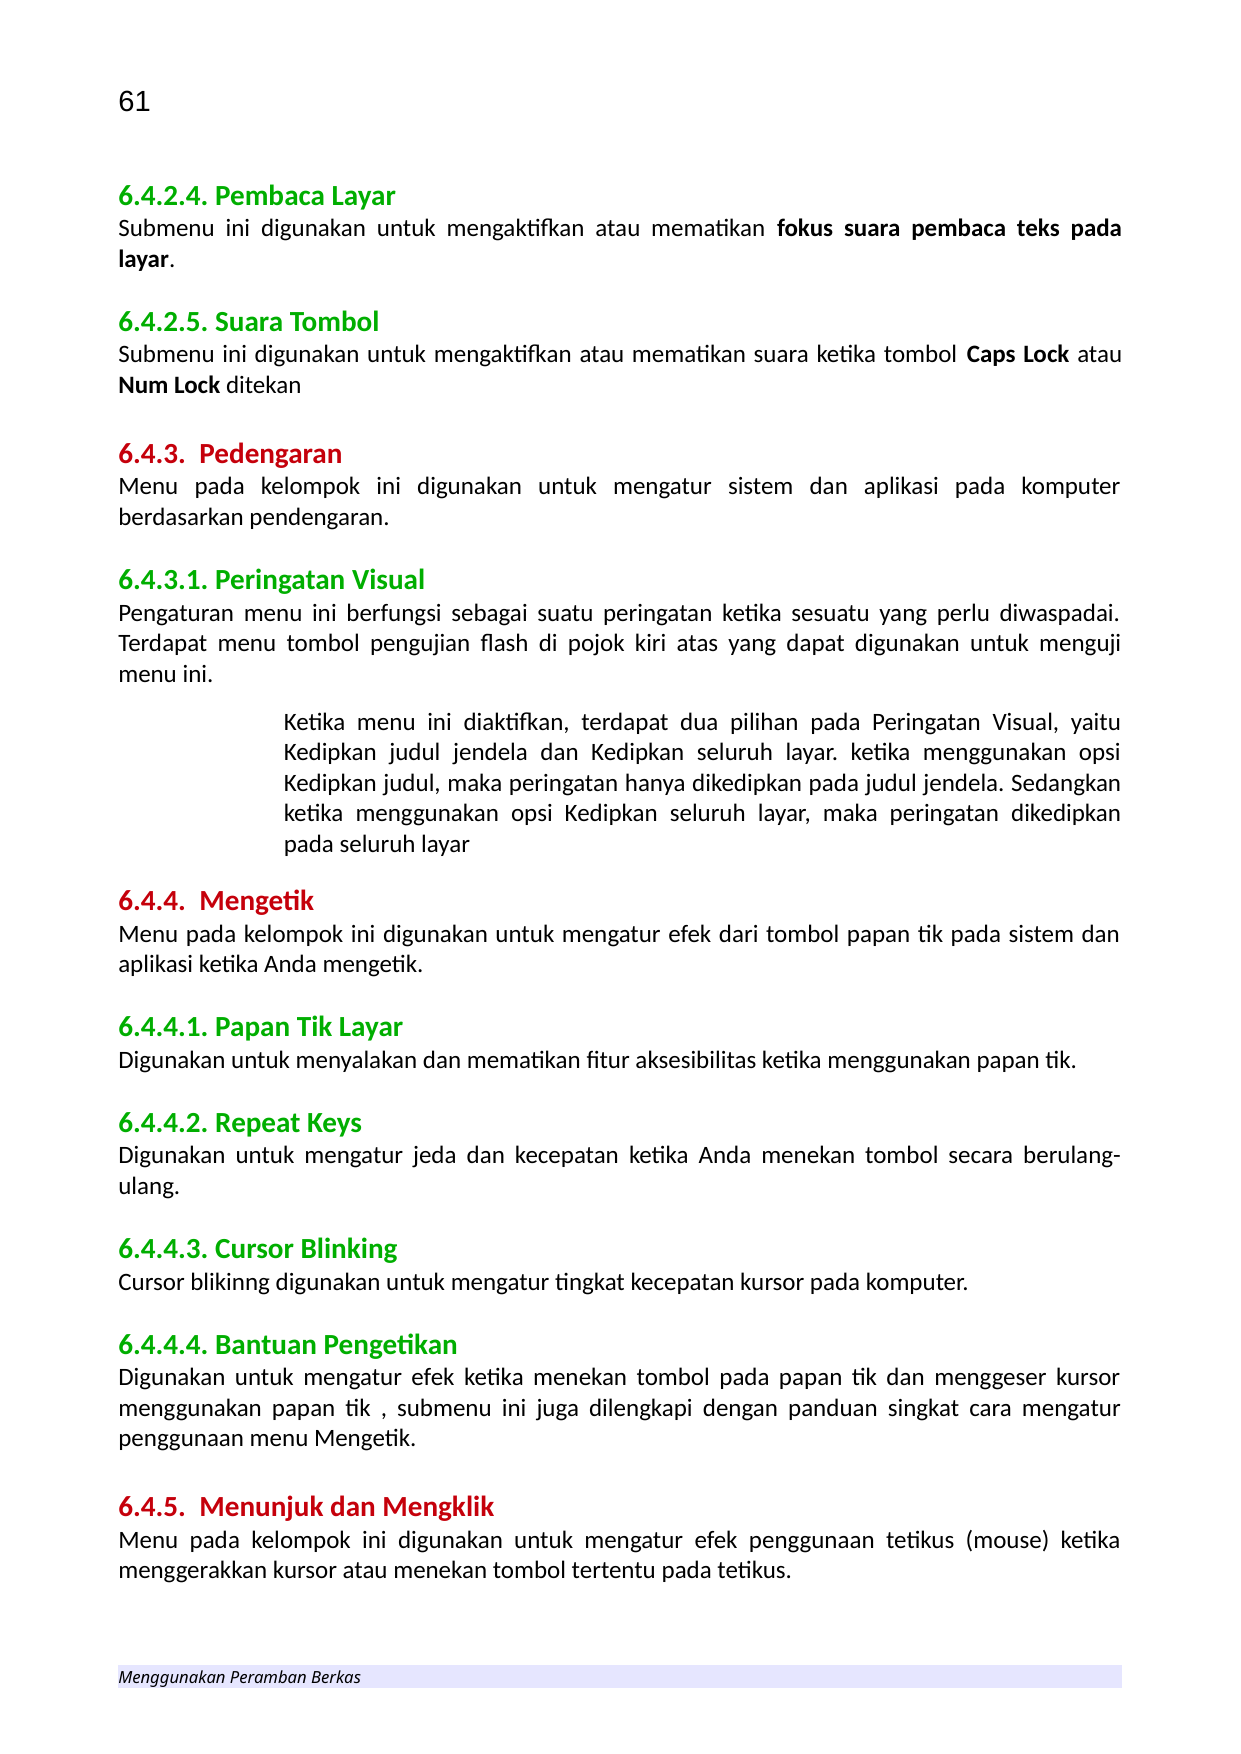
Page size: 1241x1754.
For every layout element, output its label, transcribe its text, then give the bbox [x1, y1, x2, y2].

text Pengaturan menu ini berfungsi sebagai suatu peringatan ketika sesuatu yang perlu diwaspadai. Terdapat menu tombol pengujian flash di pojok kiri atas yang dapat digunakan untuk menguji menu ini. [118, 597, 1122, 688]
text Menu pada kelompok ini digunakan untuk mengatur efek dari tombol papan tik pada sistem dan aplikasi ketika Anda mengetik. [118, 918, 1122, 979]
subtitle Repeat Keys [118, 1104, 1122, 1139]
text Submenu ini digunakan untuk mengaktifkan atau mematikan fokus suara pembaca teks pada layar. [118, 212, 1122, 273]
subtitle Cursor Blinking [118, 1230, 1122, 1266]
subtitle Mengetik [118, 882, 1122, 918]
text Menu pada kelompok ini digunakan untuk mengatur efek penggunaan tetikus (mouse) ketika menggerakkan kursor atau menekan tombol tertentu pada tetikus. [118, 1524, 1122, 1585]
text Digunakan untuk mengatur efek ketika menekan tombol pada papan tik dan menggeser kursor menggunakan papan tik , submenu ini juga dilengkapi dengan panduan singkat cara mengatur penggunaan menu Mengetik. [118, 1361, 1122, 1453]
text Digunakan untuk menyalakan dan mematikan fitur aksesibilitas ketika menggunakan papan tik. [118, 1044, 1122, 1074]
text Ketika menu ini diaktifkan, terdapat dua pilihan pada Peringatan Visual, yaitu Kedipkan judul jendela dan Kedipkan seluruh layar. ketika menggunakan opsi Kedipkan judul, maka peringatan hanya dikedipkan pada judul jendela. Sedangkan ketika menggunakan opsi Kedipkan seluruh layar, maka peringatan dikedipkan pada seluruh layar [283, 706, 1122, 858]
subtitle Bantuan Pengetikan [118, 1326, 1122, 1361]
subtitle Pembaca Layar [118, 177, 1122, 212]
text Submenu ini digunakan untuk mengaktifkan atau mematikan suara ketika tombol Caps Lock atau Num Lock ditekan [118, 338, 1122, 399]
subtitle Peringatan Visual [118, 561, 1122, 597]
subtitle Suara Tombol [118, 303, 1122, 338]
subtitle Menunjuk dan Mengklik [118, 1488, 1122, 1524]
subtitle Pedengaran [118, 435, 1122, 471]
text Menu pada kelompok ini digunakan untuk mengatur sistem dan aplikasi pada komputer berdasarkan pendengaran. [118, 471, 1122, 532]
text Cursor blikinng digunakan untuk mengatur tingkat kecepatan kursor pada komputer. [118, 1266, 1122, 1296]
subtitle Papan Tik Layar [118, 1008, 1122, 1044]
text Digunakan untuk mengatur jeda dan kecepatan ketika Anda menekan tombol secara berulang-ulang. [118, 1139, 1122, 1201]
